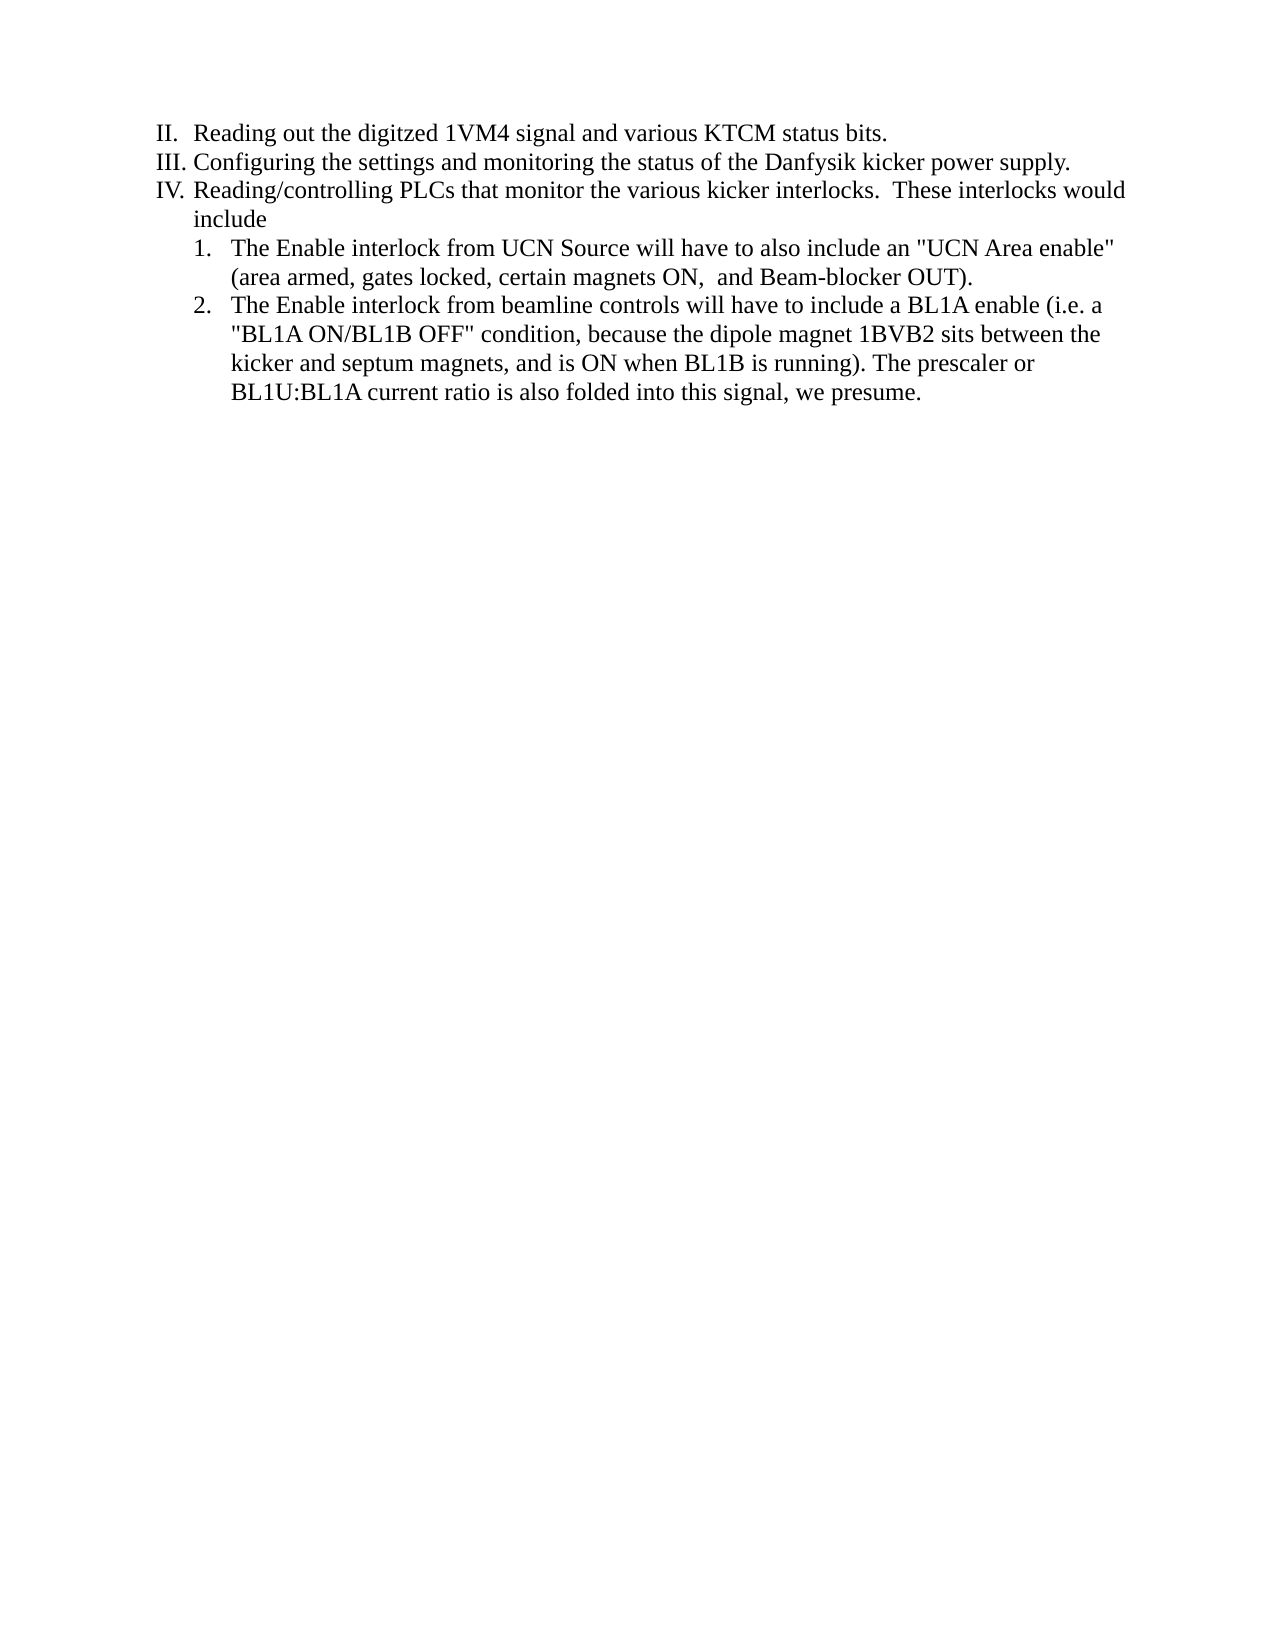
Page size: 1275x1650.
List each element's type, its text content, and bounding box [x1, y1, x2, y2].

list Reading/controlling PLCs that monitor the various kicker interlocks. These interlocks would include [156, 176, 1157, 233]
list The Enable interlock from beamline controls will have to include a BL1A enable (i.e. a "BL1A ON/BL1B OFF" condition, because the dipole magnet 1BVB2 sits between the kicker and septum magnets, and is ON when BL1B is running). The prescaler or BL1U:BL1A current ratio is also folded into this signal, we presume. [193, 291, 1157, 406]
list Configuring the settings and monitoring the status of the Danfysik kicker power supply. [156, 147, 1157, 176]
list Reading out the digitzed 1VM4 signal and various KTCM status bits. [156, 118, 1157, 147]
list The Enable interlock from UCN Source will have to also include an "UCN Area enable" (area armed, gates locked, certain magnets ON, and Beam-blocker OUT). [193, 233, 1157, 291]
